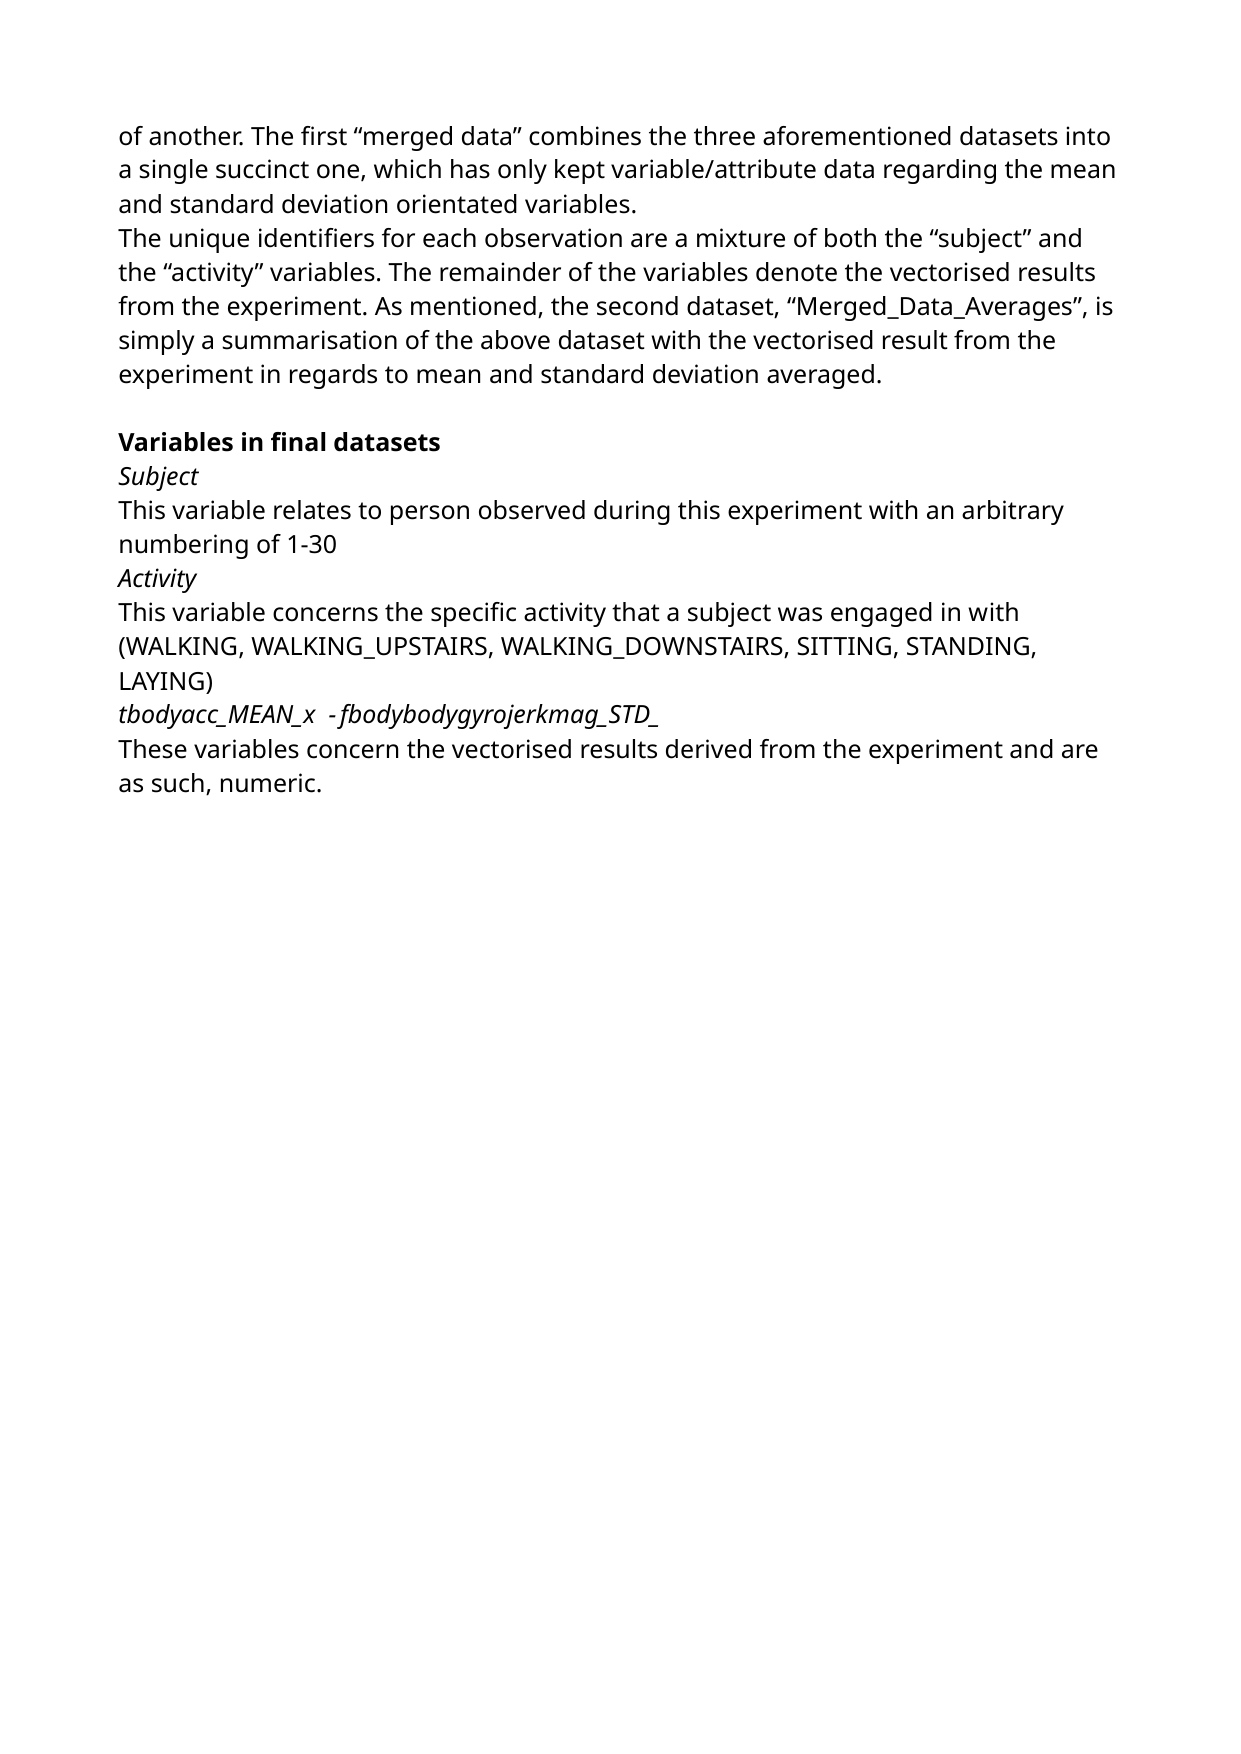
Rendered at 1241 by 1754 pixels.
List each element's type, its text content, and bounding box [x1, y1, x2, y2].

text of another. The first “merged data” combines the three aforementioned datasets into a single succinct one, which has only kept variable/attribute data regarding the mean and standard deviation orientated variables. [118, 118, 1122, 220]
text This variable concerns the specific activity that a subject was engaged in with (WALKING, WALKING_UPSTAIRS, WALKING_DOWNSTAIRS, SITTING, STANDING, LAYING) [118, 595, 1122, 697]
text Subject [118, 459, 1122, 493]
text Variables in final datasets [118, 425, 1122, 459]
text tbodyacc_MEAN_x - fbodybodygyrojerkmag_STD_ [118, 697, 1122, 731]
text These variables concern the vectorised results derived from the experiment and are as such, numeric. [118, 731, 1122, 799]
text The unique identifiers for each observation are a mixture of both the “subject” and the “activity” variables. The remainder of the variables denote the vectorised results from the experiment. As mentioned, the second dataset, “Merged_Data_Averages”, is simply a summarisation of the above dataset with the vectorised result from the experiment in regards to mean and standard deviation averaged. [118, 220, 1122, 391]
text This variable relates to person observed during this experiment with an arbitrary numbering of 1-30 [118, 493, 1122, 561]
text Activity [118, 561, 1122, 595]
